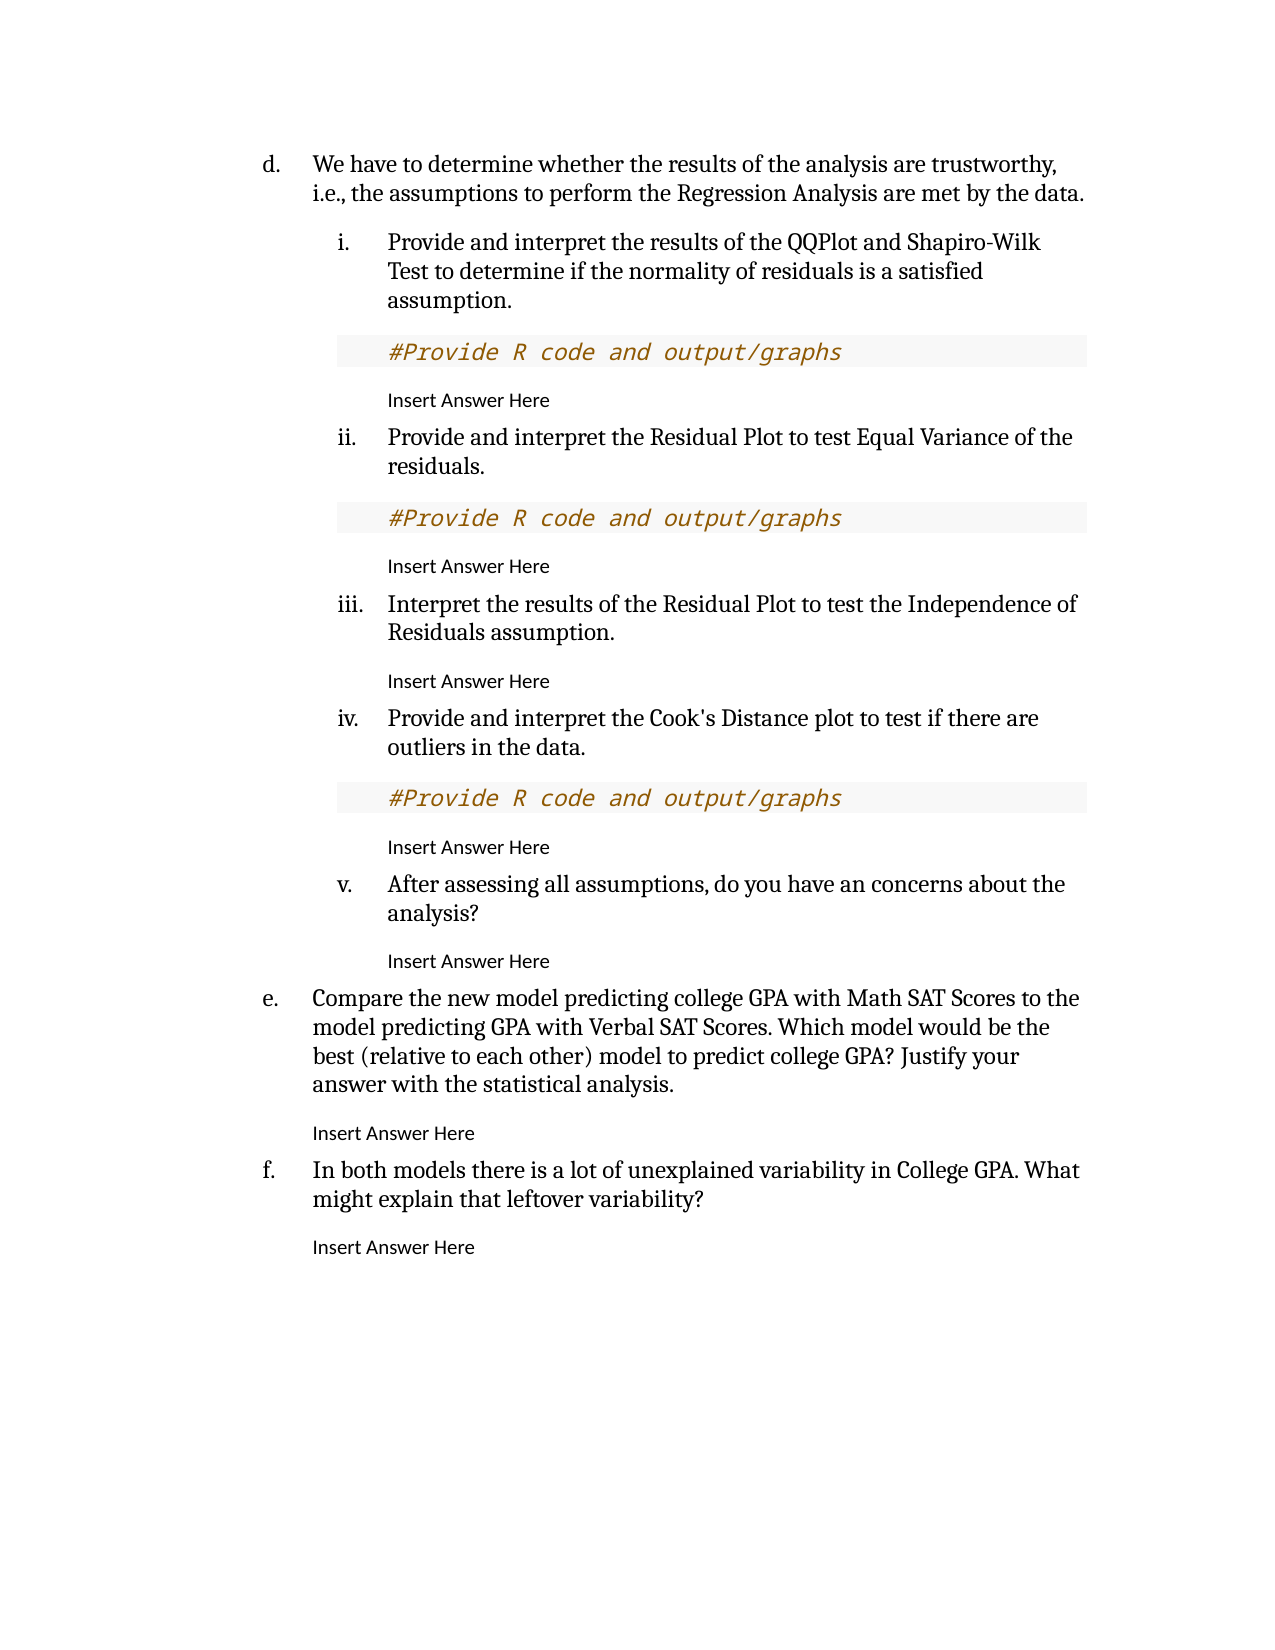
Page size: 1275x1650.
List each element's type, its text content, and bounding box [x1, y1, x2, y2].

list #Provide R code and output/graphs [869, 335, 1087, 367]
list Insert Answer Here [262, 1120, 1087, 1145]
list #Provide R code and output/graphs [337, 782, 388, 813]
list Insert Answer Here [337, 834, 1087, 859]
list #Provide R code and output/graphs [869, 782, 1087, 813]
list Compare the new model predicting college GPA with Math SAT Scores to the model predicting GPA with Verbal SAT Scores. Which model would be the best (relative to each other) model to predict college GPA? Justify your answer with the statistical analysis. [262, 984, 1087, 1099]
list Insert Answer Here [337, 387, 1087, 413]
list After assessing all assumptions, do you have an concerns about the analysis? [337, 870, 1087, 927]
list Provide and interpret the results of the QQPlot and Shapiro-Wilk Test to determine if the normality of residuals is a satisfied assumption. [337, 228, 1087, 314]
list Provide and interpret the Cook's Distance plot to test if there are outliers in the data. [337, 704, 1087, 761]
list #Provide R code and output/graphs [337, 502, 388, 533]
list #Provide R code and output/graphs [869, 502, 1087, 533]
list Insert Answer Here [262, 1234, 1087, 1259]
list Insert Answer Here [337, 948, 1087, 974]
list Interpret the results of the Residual Plot to test the Independence of Residuals assumption. [337, 589, 1087, 647]
list #Provide R code and output/graphs [337, 335, 388, 367]
list Insert Answer Here [337, 554, 1087, 579]
list We have to determine whether the results of the analysis are trustworthy, i.e., the assumptions to perform the Regression Analysis are met by the data. [262, 150, 1087, 207]
list Provide and interpret the Residual Plot to test Equal Variance of the residuals. [337, 423, 1087, 481]
list Insert Answer Here [337, 668, 1087, 693]
list In both models there is a lot of unexplained variability in College GPA. What might explain that leftover variability? [262, 1156, 1087, 1213]
